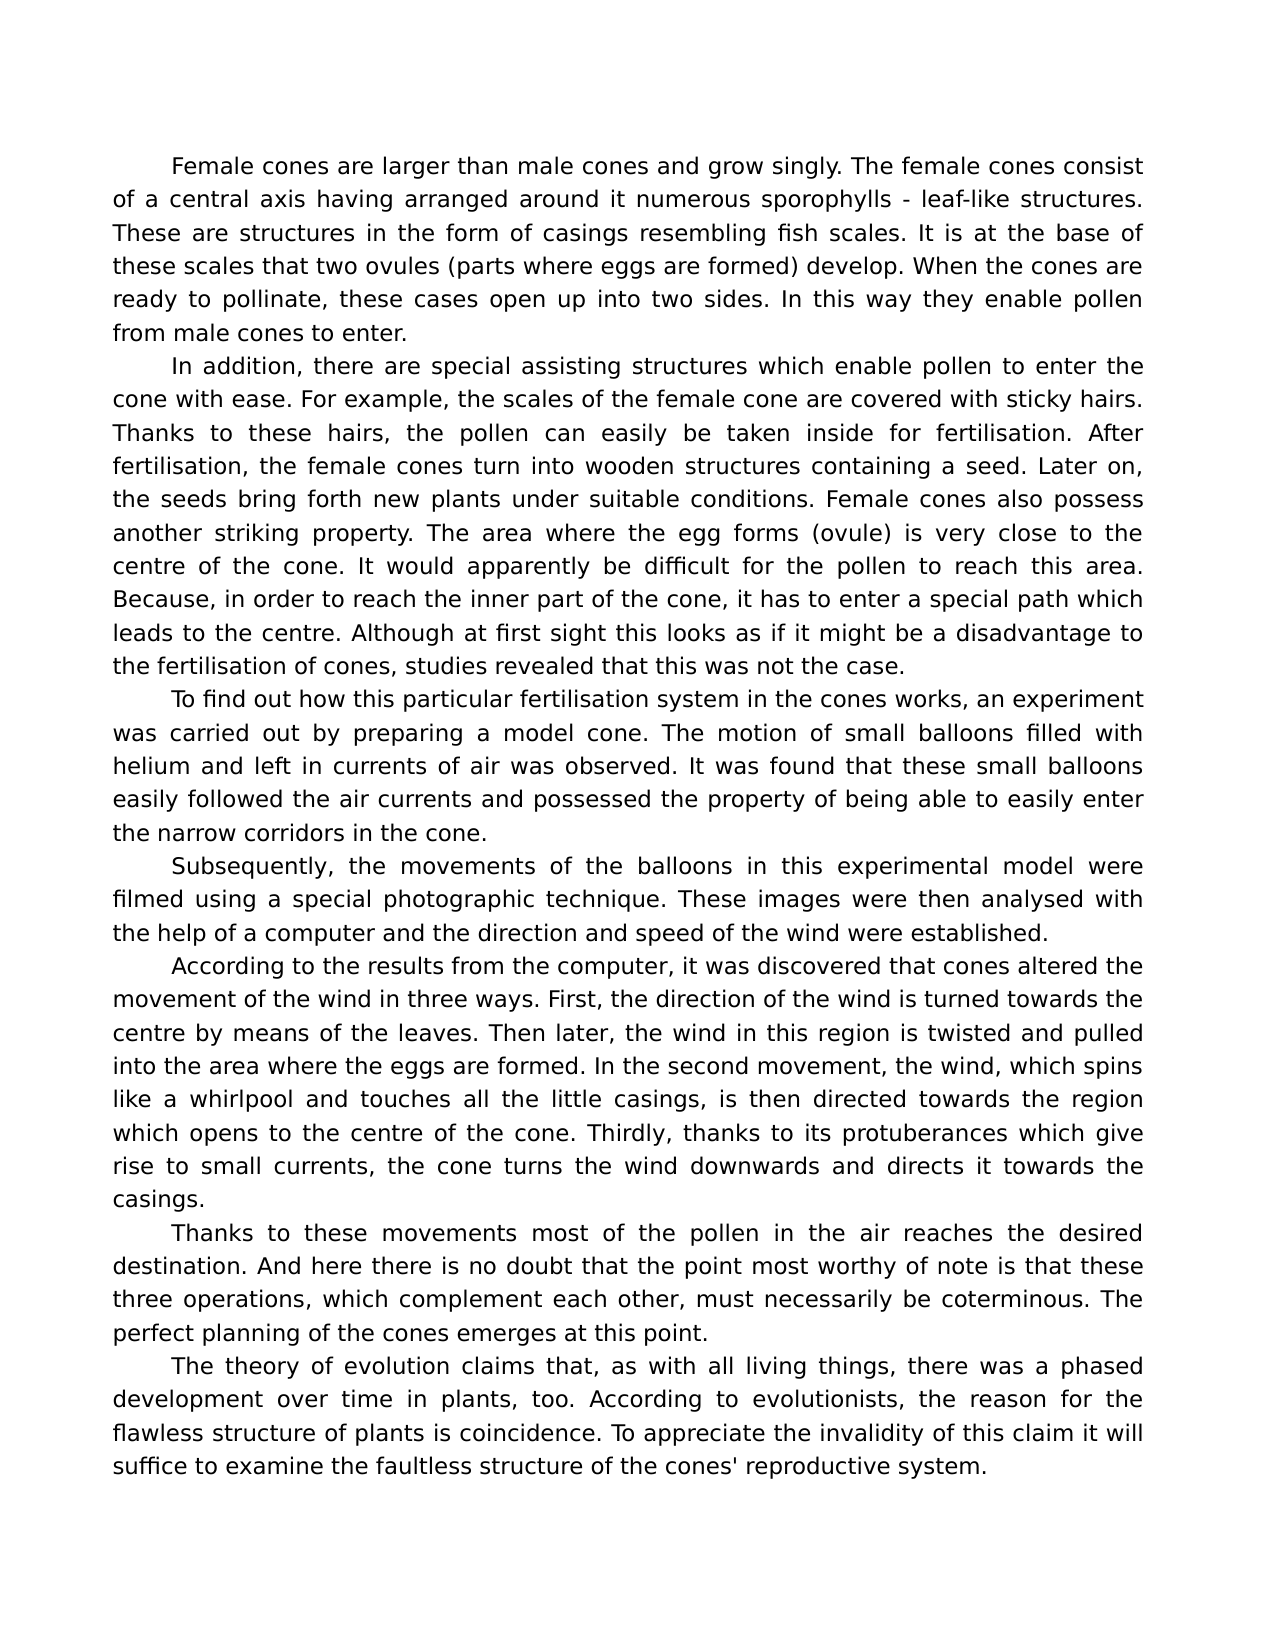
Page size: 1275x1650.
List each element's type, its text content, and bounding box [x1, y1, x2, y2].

text According to the results from the computer, it was discovered that cones altered the movement of the wind in three ways. First, the direction of the wind is turned towards the centre by means of the leaves. Then later, the wind in this region is twisted and pulled into the area where the eggs are formed. In the second movement, the wind, which spins like a whirlpool and touches all the little casings, is then directed towards the region which opens to the centre of the cone. Thirdly, thanks to its protuberances which give rise to small currents, the cone turns the wind downwards and directs it towards the casings. [112, 948, 1145, 1214]
text The theory of evolution claims that, as with all living things, there was a phased development over time in plants, too. According to evolutionists, the reason for the flawless structure of plants is coincidence. To appreciate the invalidity of this claim it will suffice to examine the faultless structure of the cones' reproductive system. [112, 1348, 1145, 1481]
text Thanks to these movements most of the pollen in the air reaches the desired destination. And here there is no doubt that the point most worthy of note is that these three operations, which complement each other, must necessarily be coterminous. The perfect planning of the cones emerges at this point. [112, 1214, 1145, 1348]
text To find out how this particular fertilisation system in the cones works, an experiment was carried out by preparing a model cone. The motion of small balloons filled with helium and left in currents of air was observed. It was found that these small balloons easily followed the air currents and possessed the property of being able to easily enter the narrow corridors in the cone. [112, 681, 1145, 848]
text Subsequently, the movements of the balloons in this experimental model were filmed using a special photographic technique. These images were then analysed with the help of a computer and the direction and speed of the wind were established. [112, 848, 1145, 948]
text Female cones are larger than male cones and grow singly. The female cones consist of a central axis having arranged around it numerous sporophylls - leaf-like structures. These are structures in the form of casings resembling fish scales. It is at the base of these scales that two ovules (parts where eggs are formed) develop. When the cones are ready to pollinate, these cases open up into two sides. In this way they enable pollen from male cones to enter. [112, 148, 1145, 348]
text In addition, there are special assisting structures which enable pollen to enter the cone with ease. For example, the scales of the female cone are covered with sticky hairs. Thanks to these hairs, the pollen can easily be taken inside for fertilisation. After fertilisation, the female cones turn into wooden structures containing a seed. Later on, the seeds bring forth new plants under suitable conditions. Female cones also possess another striking property. The area where the egg forms (ovule) is very close to the centre of the cone. It would apparently be difficult for the pollen to reach this area. Because, in order to reach the inner part of the cone, it has to enter a special path which leads to the centre. Although at first sight this looks as if it might be a disadvantage to the fertilisation of cones, studies revealed that this was not the case. [112, 348, 1145, 681]
